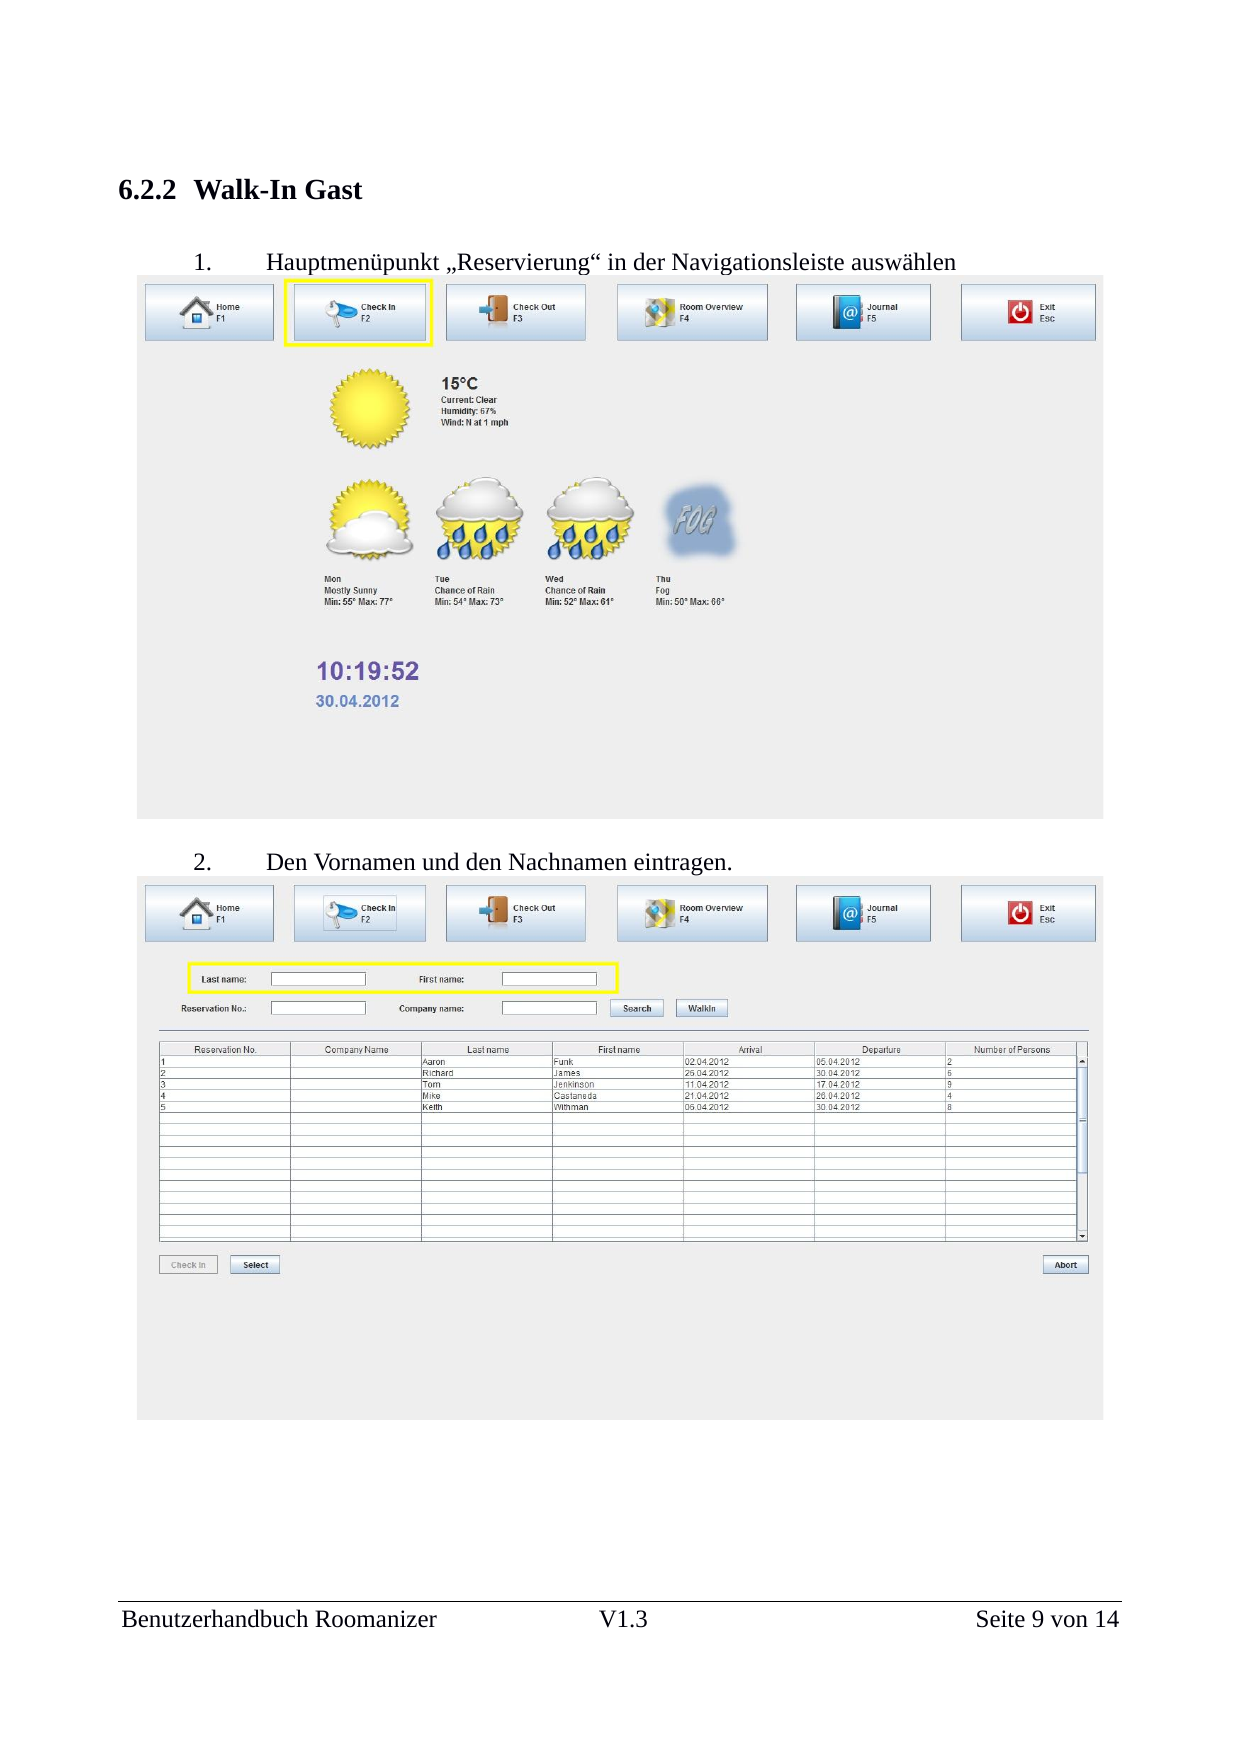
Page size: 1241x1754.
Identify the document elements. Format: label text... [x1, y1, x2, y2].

list 2. Den Vornamen und den Nachnamen eintragen. [156, 847, 1122, 876]
subtitle 6.2.2 Walk-In Gast [118, 172, 1122, 205]
picture [136, 275, 1104, 819]
picture [136, 876, 1104, 1420]
list 1. Hauptmenüpunkt „Reservierung“ in der Navigationsleiste auswählen [156, 247, 1122, 275]
